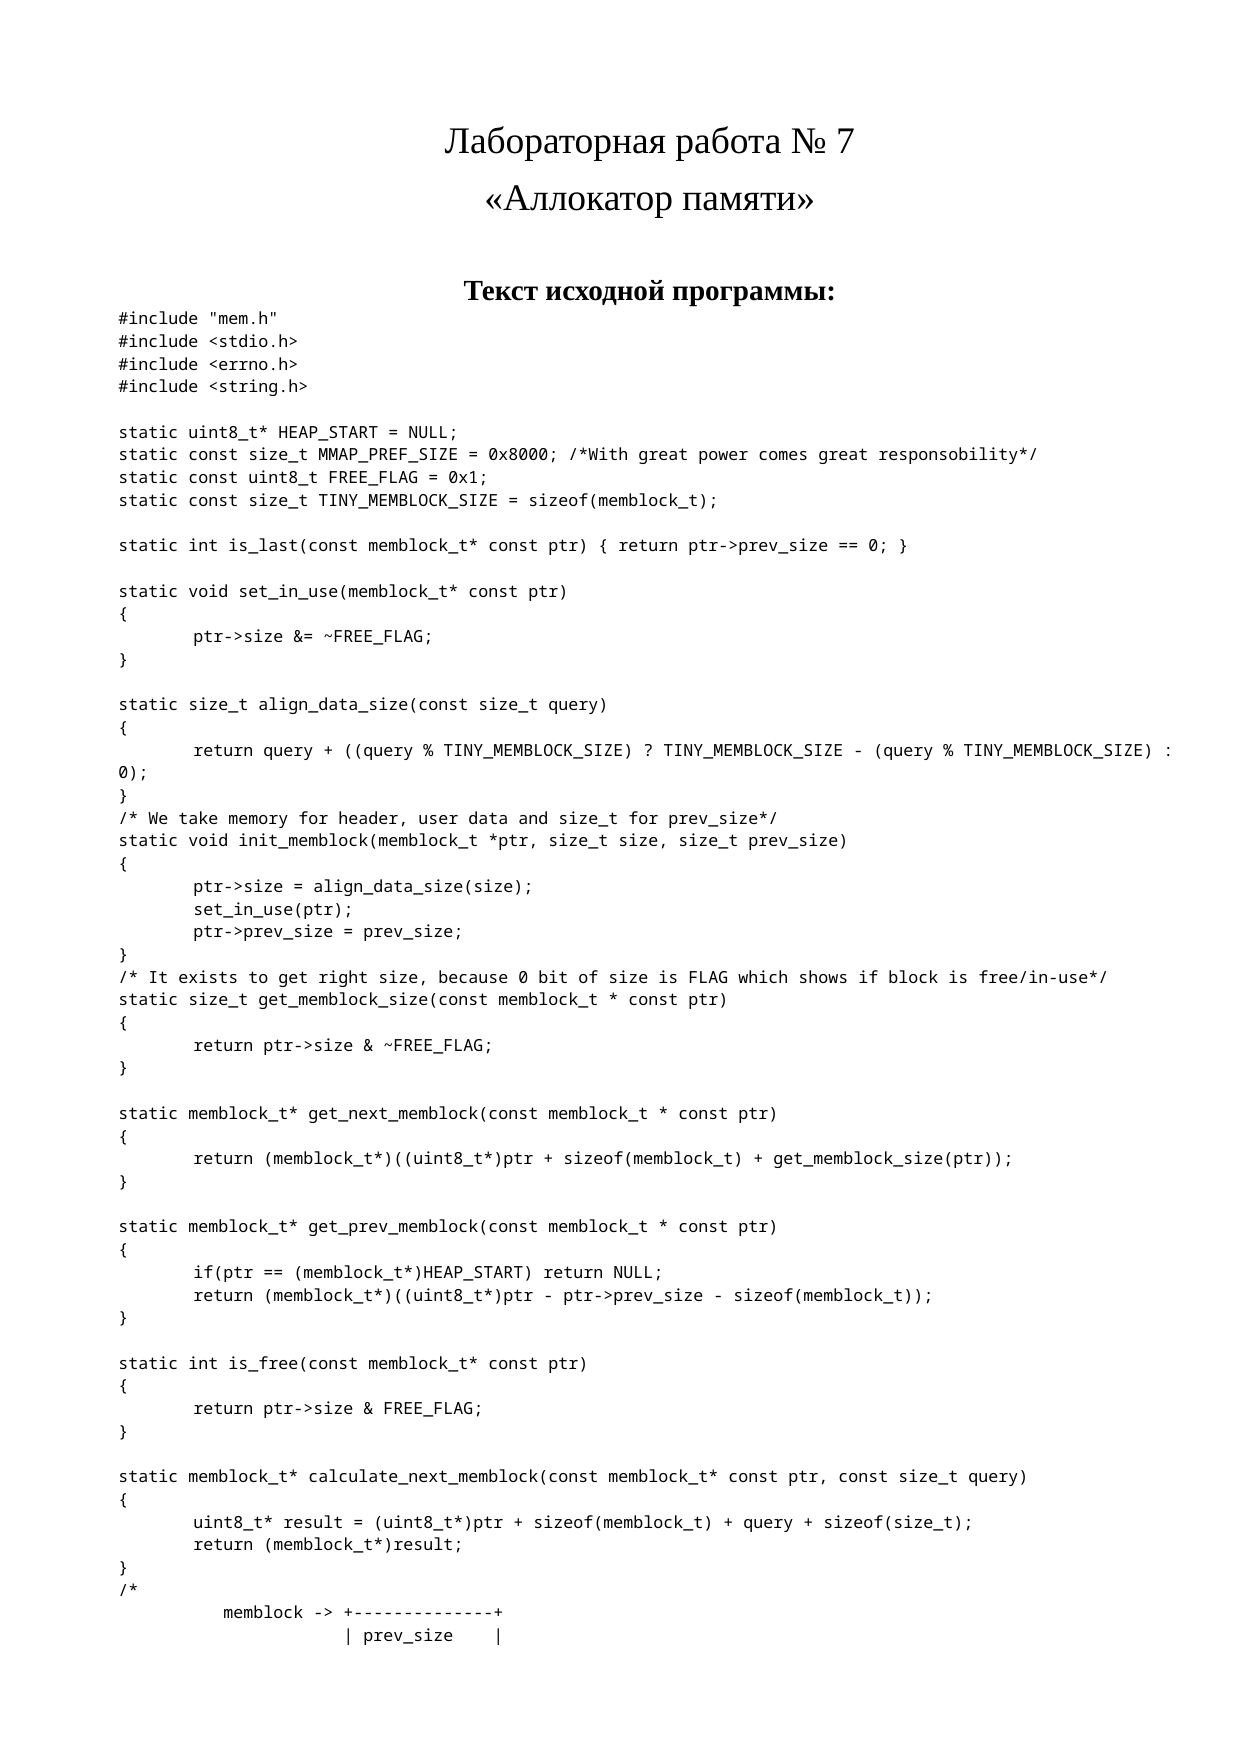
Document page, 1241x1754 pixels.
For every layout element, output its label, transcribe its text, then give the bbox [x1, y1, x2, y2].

text #include "mem.h" #include <stdio.h> #include <errno.h> #include <string.h> static uint8_t* HEAP_START = NULL; static const size_t MMAP_PREF_SIZE = 0x8000; /*With great power comes great responsobility*/ static const uint8_t FREE_FLAG = 0x1; static const size_t TINY_MEMBLOCK_SIZE = sizeof(memblock_t); static int is_last(const memblock_t* const ptr) { return ptr->prev_size == 0; } static void set_in_use(memblock_t* const ptr) { ptr->size &= ~FREE_FLAG; } static size_t align_data_size(const size_t query) { return query + ((query % TINY_MEMBLOCK_SIZE) ? TINY_MEMBLOCK_SIZE - (query % TINY_MEMBLOCK_SIZE) : 0); } /* We take memory for header, user data and size_t for prev_size*/ static void init_memblock(memblock_t *ptr, size_t size, size_t prev_size) { ptr->size = align_data_size(size); set_in_use(ptr); ptr->prev_size = prev_size; } /* It exists to get right size, because 0 bit of size is FLAG which shows if block is free/in-use*/ static size_t get_memblock_size(const memblock_t * const ptr) { return ptr->size & ~FREE_FLAG; } static memblock_t* get_next_memblock(const memblock_t * const ptr) { return (memblock_t*)((uint8_t*)ptr + sizeof(memblock_t) + get_memblock_size(ptr)); } static memblock_t* get_prev_memblock(const memblock_t * const ptr) { if(ptr == (memblock_t*)HEAP_START) return NULL; return (memblock_t*)((uint8_t*)ptr - ptr->prev_size - sizeof(memblock_t)); } static int is_free(const memblock_t* const ptr) { return ptr->size & FREE_FLAG; } static memblock_t* calculate_next_memblock(const memblock_t* const ptr, const size_t query) { uint8_t* result = (uint8_t*)ptr + sizeof(memblock_t) + query + sizeof(size_t); return (memblock_t*)result; } /* memblock -> +--------------+ | prev_size | [118, 307, 1181, 1647]
text Лабораторная работа № 7 [118, 118, 1181, 161]
text Текст исходной программы: [118, 273, 1181, 307]
text «Аллокатор памяти» [118, 176, 1181, 219]
